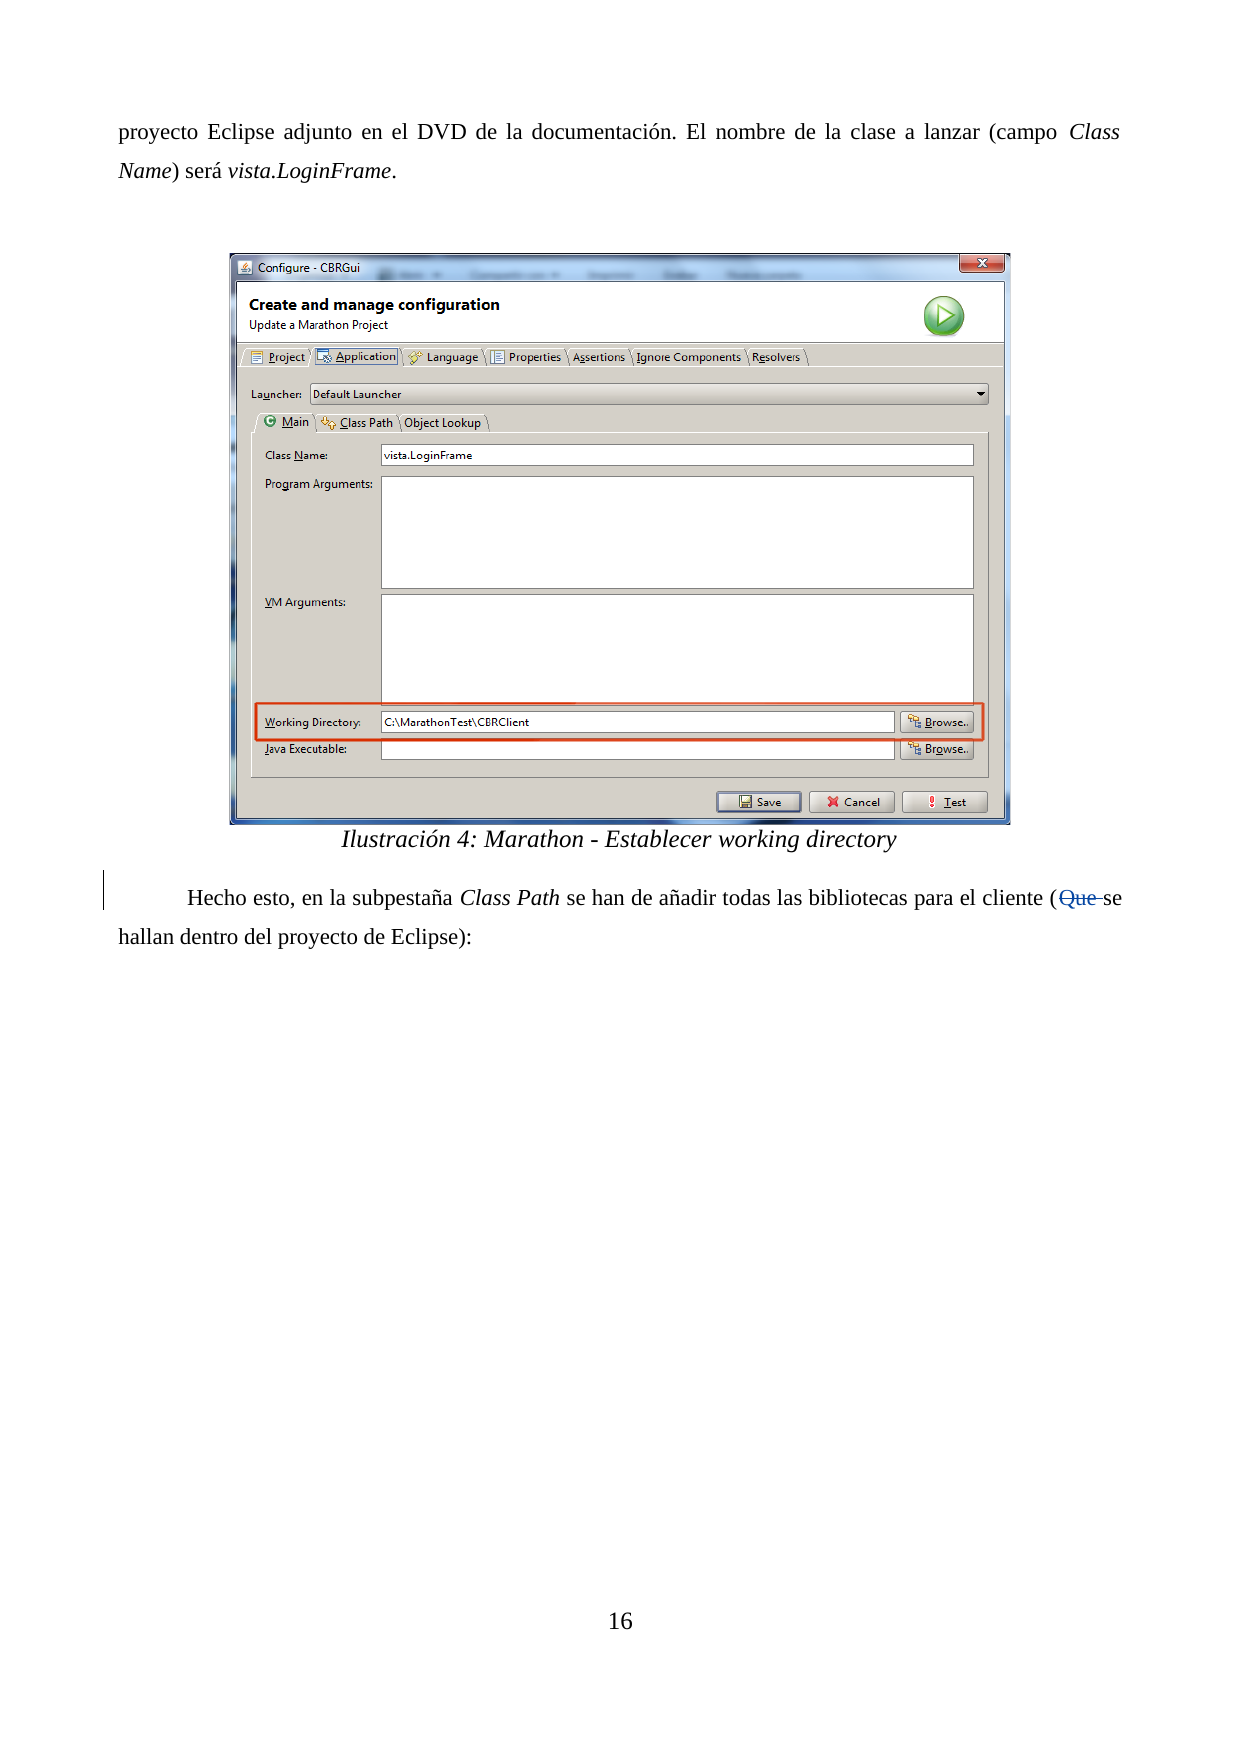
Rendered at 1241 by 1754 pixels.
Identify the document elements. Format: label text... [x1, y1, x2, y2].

text Ilustración 4: Marathon - Establecer working directory [176, 253, 1064, 853]
text Hecho esto, en la subpestaña Class Path se han de añadir todas las bibliotecas para el cliente (se hallan dentro del proyecto de Eclipse): [118, 262, 1122, 949]
text proyecto Eclipse adjunto en el DVD de la documentación. El nombre de la clase a lanzar (campo Class Name) será vista.LoginFrame. [118, 118, 1122, 184]
